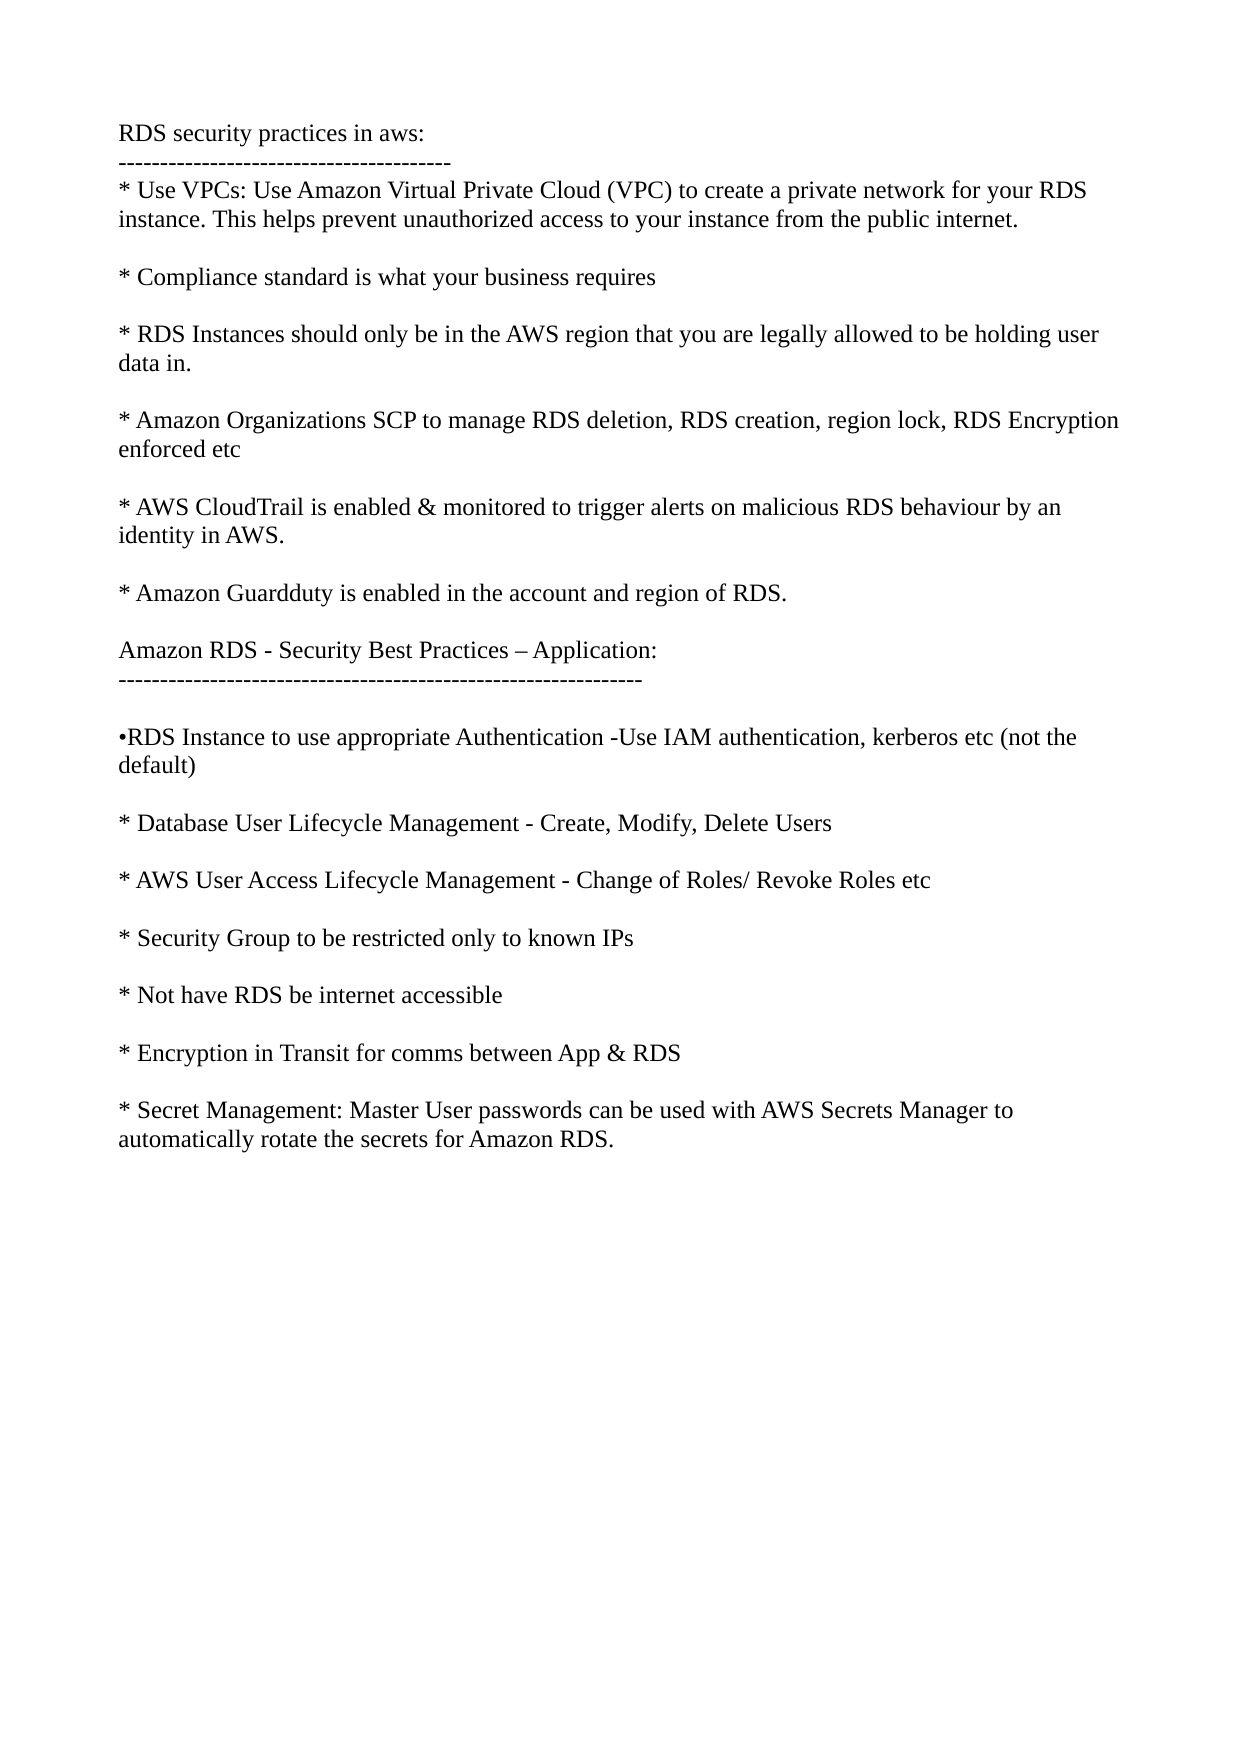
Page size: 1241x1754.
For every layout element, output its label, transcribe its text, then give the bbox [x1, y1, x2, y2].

text * Encryption in Transit for comms between App & RDS [118, 1038, 1122, 1067]
text Amazon RDS - Security Best Practices – Application: [118, 636, 1122, 664]
text * RDS Instances should only be in the AWS region that you are legally allowed to be holding user data in. [118, 319, 1122, 377]
text * Amazon Guardduty is enabled in the account and region of RDS. [118, 578, 1122, 607]
text RDS security practices in aws: [118, 118, 1122, 147]
text * Not have RDS be internet accessible [118, 981, 1122, 1009]
text * Security Group to be restricted only to known IPs [118, 923, 1122, 952]
text •RDS Instance to use appropriate Authentication -Use IAM authentication, kerberos etc (not the default) [118, 722, 1122, 779]
text * Use VPCs: Use Amazon Virtual Private Cloud (VPC) to create a private network for your RDS instance. This helps prevent unauthorized access to your instance from the public internet. [118, 176, 1122, 233]
text * Compliance standard is what your business requires [118, 262, 1122, 291]
text * Database User Lifecycle Management - Create, Modify, Delete Users [118, 808, 1122, 837]
text * Secret Management: Master User passwords can be used with AWS Secrets Manager to automatically rotate the secrets for Amazon RDS. [118, 1096, 1122, 1153]
text ---------------------------------------- [118, 147, 1122, 176]
text * AWS User Access Lifecycle Management - Change of Roles/ Revoke Roles etc [118, 866, 1122, 894]
text * Amazon Organizations SCP to manage RDS deletion, RDS creation, region lock, RDS Encryption enforced etc [118, 406, 1122, 463]
text * AWS CloudTrail is enabled & monitored to trigger alerts on malicious RDS behaviour by an identity in AWS. [118, 492, 1122, 549]
text --------------------------------------------------------------- [118, 664, 1122, 693]
